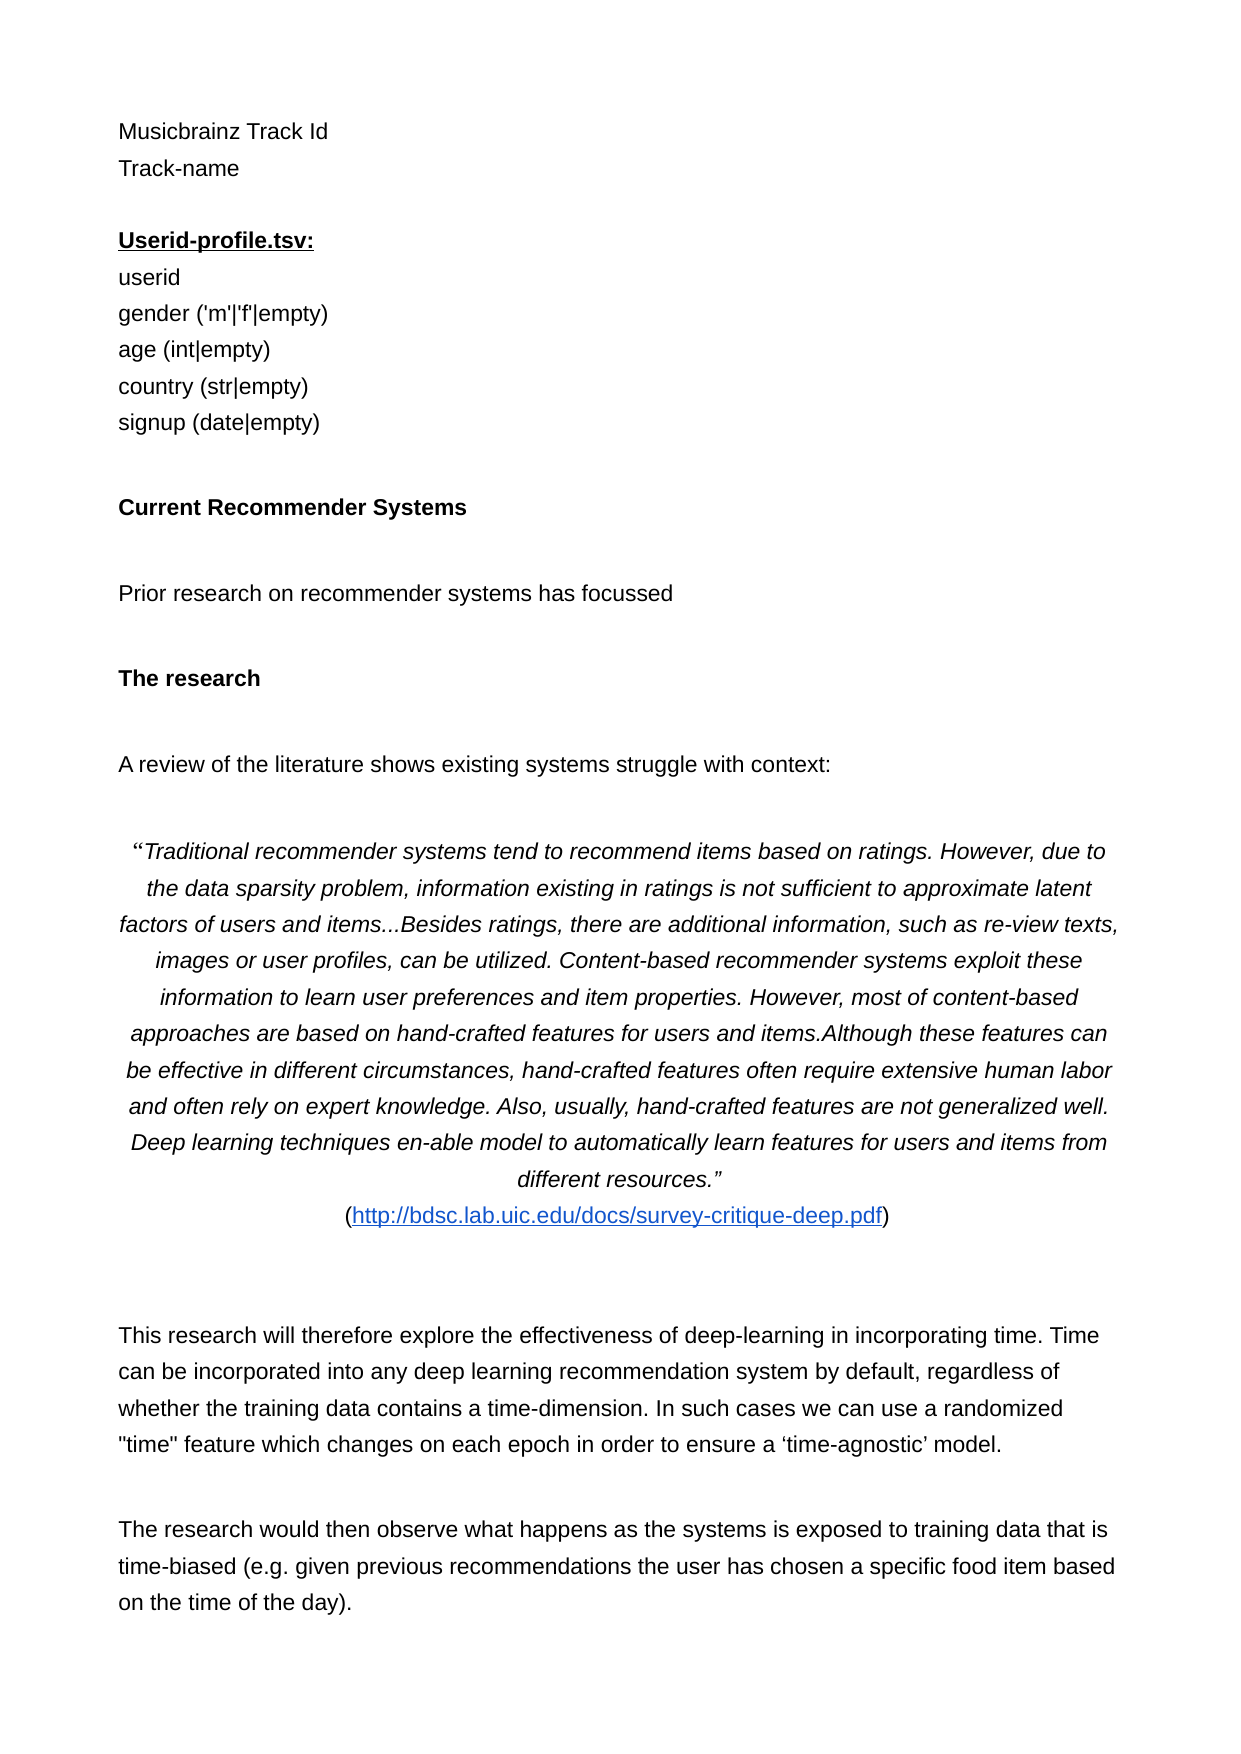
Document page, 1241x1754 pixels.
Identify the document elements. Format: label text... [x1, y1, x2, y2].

text The research [118, 665, 1122, 692]
text Userid-profile.tsv: [118, 227, 1122, 253]
text age (int|empty) [118, 336, 1122, 363]
text country (str|empty) [118, 373, 1122, 399]
text Track-name [118, 154, 1122, 181]
text A review of the literature shows existing systems struggle with context: [118, 751, 1122, 777]
text This research will therefore explore the effectiveness of deep-learning in incorporating time. Time can be incorporated into any deep learning recommendation system by default, regardless of whether the training data contains a time-dimension. In such cases we can use a randomized "time" feature which changes on each epoch in order to ensure a ‘time-agnostic’ model. [118, 1322, 1122, 1457]
text Current Recommender Systems [118, 494, 1122, 521]
text “Traditional recommender systems tend to recommend items based on ratings. However, due to the data sparsity problem, information existing in ratings is not sufficient to approximate latent factors of users and items...Besides ratings, there are additional information, such as re-view texts, images or user profiles, can be utilized. Content-based recommender systems exploit these information to learn user preferences and item properties. However, most of content-based approaches are based on hand-crafted features for users and items.Although these features can be effective in different circumstances, hand-crafted features often require extensive human labor and often rely on expert knowledge. Also, usually, hand-crafted features are not generalized well. [118, 836, 1122, 1119]
text (http://bdsc.lab.uic.edu/docs/survey-critique-deep.pdf) [118, 1202, 1122, 1228]
text userid [118, 263, 1122, 290]
text Prior research on recommender systems has focussed [118, 580, 1122, 606]
text signup (date|empty) [118, 409, 1122, 435]
text Deep learning techniques en-able model to automatically learn features for users and items from different resources.” [118, 1129, 1122, 1192]
text gender ('m'|'f'|empty) [118, 300, 1122, 326]
text Musicbrainz Track Id [118, 118, 1122, 144]
text The research would then observe what happens as the systems is exposed to training data that is time-biased (e.g. given previous recommendations the user has chosen a specific food item based on the time of the day). [118, 1516, 1122, 1615]
